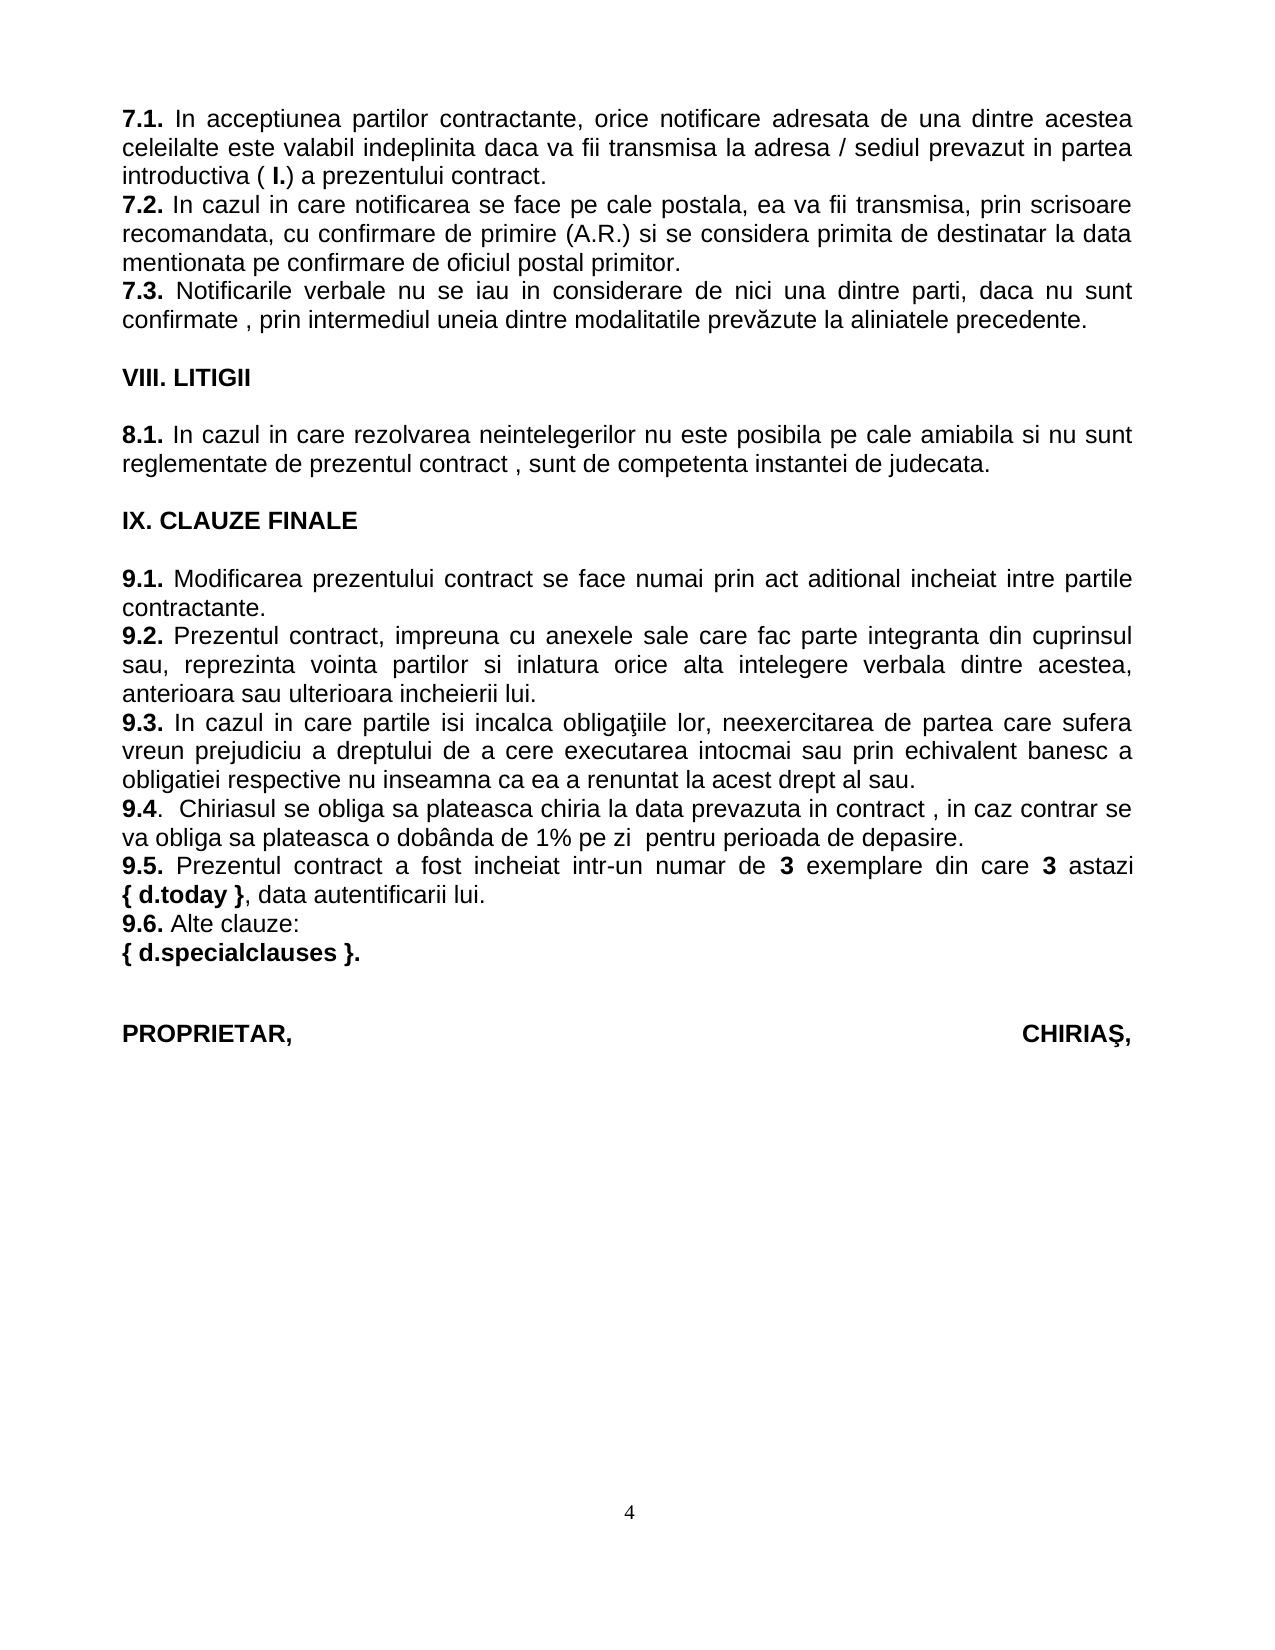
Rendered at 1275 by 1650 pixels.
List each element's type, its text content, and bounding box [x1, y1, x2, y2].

text IX. CLAUZE FINALE [122, 506, 1134, 535]
text 8.1. In cazul in care rezolvarea neintelegerilor nu este posibila pe cale amiabila si nu sunt reglementate de prezentul contract , sunt de competenta instantei de judecata. [122, 420, 1134, 477]
text 7.2. In cazul in care notificarea se face pe cale postala, ea va fii transmisa, prin scrisoare recomandata, cu confirmare de primire (A.R.) si se considera primita de destinatar la data mentionata pe confirmare de oficiul postal primitor. [122, 190, 1134, 276]
text 9.4. Chiriasul se obliga sa plateasca chiria la data prevazuta in contract , in caz contrar se va obliga sa plateasca o dobânda de 1% pe zi pentru perioada de depasire. [122, 794, 1134, 851]
text 9.1. Modificarea prezentului contract se face numai prin act aditional incheiat intre partile contractante. [122, 564, 1134, 621]
text 9.2. Prezentul contract, impreuna cu anexele sale care fac parte integranta din cuprinsul sau, reprezinta vointa partilor si inlatura orice alta intelegere verbala dintre acestea, anterioara sau ulterioara incheierii lui. [122, 621, 1134, 707]
text VIII. LITIGII [122, 362, 1134, 391]
text { d.specialclauses }. [122, 937, 1134, 966]
text 7.1. In acceptiunea partilor contractante, orice notificare adresata de una dintre acestea celeilalte este valabil indeplinita daca va fii transmisa la adresa / sediul prevazut in partea introductiva ( I.) a prezentului contract. [122, 104, 1134, 190]
text PROPRIETAR, CHIRIAŞ, [122, 1019, 1134, 1048]
text 7.3. Notificarile verbale nu se iau in considerare de nici una dintre parti, daca nu sunt confirmate , prin intermediul uneia dintre modalitatile prevăzute la aliniatele precedente. [122, 276, 1134, 334]
text 9.3. In cazul in care partile isi incalca obligaţiile lor, neexercitarea de partea care sufera vreun prejudiciu a dreptului de a cere executarea intocmai sau prin echivalent banesc a obligatiei respective nu inseamna ca ea a renuntat la acest drept al sau. [122, 707, 1134, 794]
text 9.5. Prezentul contract a fost incheiat intr-un numar de 3 exemplare din care 3 astazi { d.today }, data autentificarii lui. [122, 851, 1134, 909]
text 9.6. Alte clauze: [122, 909, 1134, 937]
